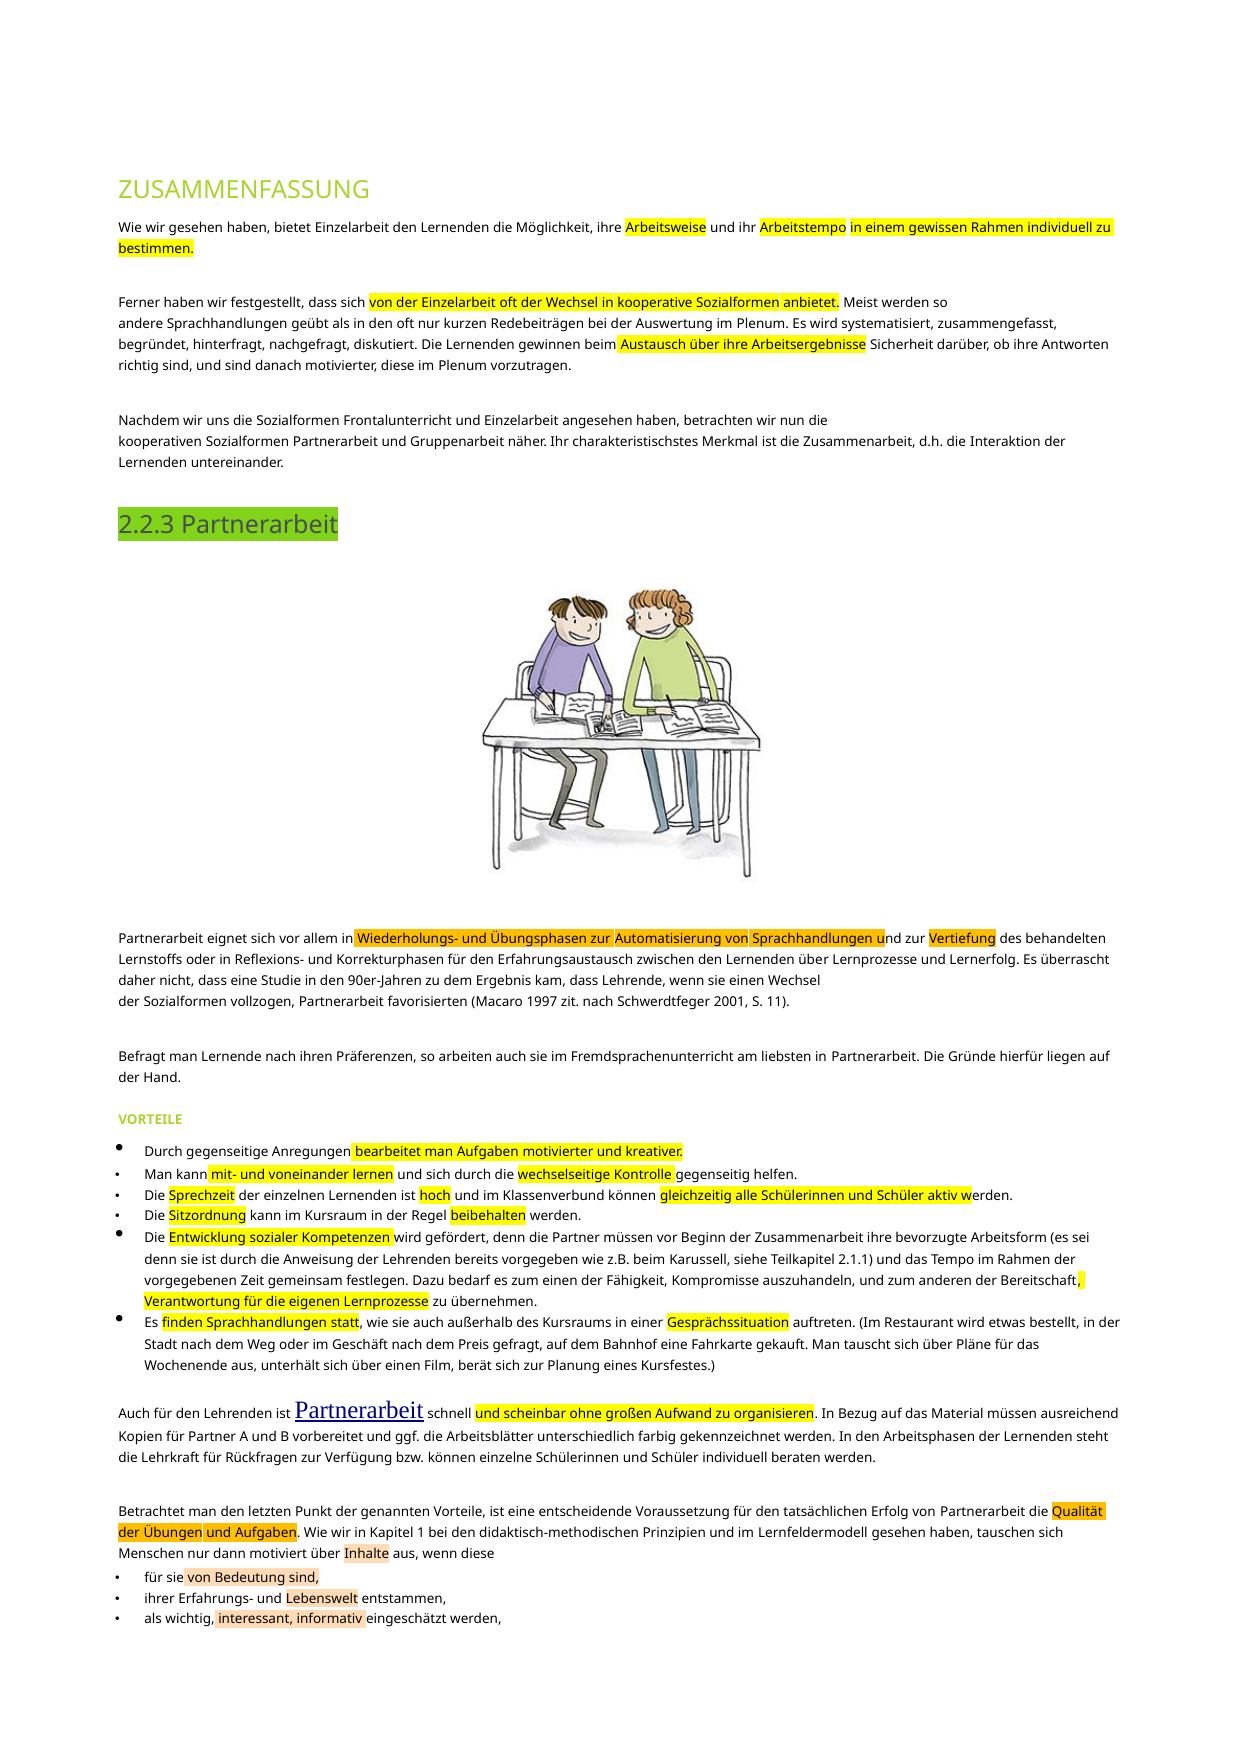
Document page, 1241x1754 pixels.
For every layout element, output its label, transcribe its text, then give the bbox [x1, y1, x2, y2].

text Nachdem wir uns die Sozialformen Frontalunterricht und Einzelarbeit angesehen haben, betrachten wir nun die kooperativen Sozialformen Partnerarbeit und Gruppenarbeit näher. Ihr charakteristischstes Merkmal ist die Zusammenarbeit, d.h. die Interaktion der Lernenden untereinander. [118, 410, 1122, 471]
text Befragt man Lernende nach ihren Präferenzen, so arbeiten auch sie im Fremdsprachenunterricht am liebsten in Partnerarbeit. Die Gründe hierfür liegen auf der Hand. [118, 1047, 1122, 1086]
text Betrachtet man den letzten Punkt der genannten Vorteile, ist eine entscheidende Voraussetzung für den tatsächlichen Erfolg von Partnerarbeit die Qualität der Übungen und Aufgaben. Wie wir in Kapitel 1 bei den didaktisch-methodischen Prinzipien und im Lernfeldermodell gesehen haben, tauschen sich Menschen nur dann motiviert über Inhalte aus, wenn diese [118, 1502, 1122, 1563]
text Ferner haben wir festgestellt, dass sich von der Einzelarbeit oft der Wechsel in kooperative Sozialformen anbietet. Meist werden so andere Sprachhandlungen geübt als in den oft nur kurzen Redebeiträgen bei der Auswertung im Plenum. Es wird systematisiert, zusammengefasst, begründet, hinterfragt, nachgefragt, diskutiert. Die Lernenden gewinnen beim Austausch über ihre Arbeitsergebnisse Sicherheit darüber, ob ihre Antworten richtig sind, und sind danach motivierter, diese im Plenum vorzutragen. [118, 293, 1122, 375]
list Man kann mit- und voneinander lernen und sich durch die wechselseitige Kontrolle gegenseitig helfen. [118, 1162, 1122, 1183]
list ihrer Erfahrungs- und Lebenswelt entstammen, [118, 1586, 1122, 1607]
list für sie von Bedeutung sind, [118, 1565, 1122, 1586]
subtitle VORTEILE [118, 1110, 1122, 1128]
picture [463, 573, 777, 892]
subtitle 2.2.3 Partnerarbeit [118, 507, 1122, 541]
list Die Sitzordnung kann im Kursraum in der Regel beibehalten werden. [118, 1204, 1122, 1225]
list Es finden Sprachhandlungen statt, wie sie auch außerhalb des Kursraums in einer Gesprächssituation auftreten. (Im Restaurant wird etwas bestellt, in der Stadt nach dem Weg oder im Geschäft nach dem Preis gefragt, auf dem Bahnhof eine Fahrkarte gekauft. Man tauscht sich über Pläne für das Wochenende aus, unterhält sich über einen Film, berät sich zur Planung eines Kursfestes.) [118, 1310, 1122, 1374]
list Durch gegenseitige Anregungen bearbeitet man Aufgaben motivierter und kreativer. [118, 1139, 1122, 1162]
text Partnerarbeit eignet sich vor allem in Wiederholungs- und Übungsphasen zur Automatisierung von Sprachhandlungen und zur Vertiefung des behandelten Lernstoffs oder in Reflexions- und Korrekturphasen für den Erfahrungsaustausch zwischen den Lernenden über Lernprozesse und Lernerfolg. Es überrascht daher nicht, dass eine Studie in den 90er-Jahren zu dem Ergebnis kam, dass Lehrende, wenn sie einen Wechsel der Sozialformen vollzogen, Partnerarbeit favorisierten (Macaro 1997 zit. nach Schwerdtfeger 2001, S. 11). [118, 929, 1122, 1011]
list Die Entwicklung sozialer Kompetenzen wird gefördert, denn die Partner müssen vor Beginn der Zusammenarbeit ihre bevorzugte Arbeitsform (es sei denn sie ist durch die Anweisung der Lehrenden bereits vorgegeben wie z.B. beim Karussell, siehe Teilkapitel 2.1.1) und das Tempo im Rahmen der vorgegebenen Zeit gemeinsam festlegen. Dazu bedarf es zum einen der Fähigkeit, Kompromisse auszuhandeln, und zum anderen der Bereitschaft, Verantwortung für die eigenen Lernprozesse zu übernehmen. [118, 1225, 1122, 1310]
subtitle ZUSAMMENFASSUNG [118, 172, 1122, 206]
text Auch für den Lehrenden ist Partnerarbeit schnell und scheinbar ohne großen Aufwand zu organisieren. In Bezug auf das Material müssen ausreichend Kopien für Partner A und B vorbereitet und ggf. die Arbeitsblätter unterschiedlich farbig gekennzeichnet werden. In den Arbeitsphasen der Lernenden steht die Lehrkraft für Rückfragen zur Verfügung bzw. können einzelne Schülerinnen und Schüler individuell beraten werden. [118, 1395, 1122, 1466]
list Die Sprechzeit der einzelnen Lernenden ist hoch und im Klassenverbund können gleichzeitig alle Schülerinnen und Schüler aktiv werden. [118, 1183, 1122, 1204]
text Wie wir gesehen haben, bietet Einzelarbeit den Lernenden die Möglichkeit, ihre Arbeitsweise und ihr Arbeitstempo in einem gewissen Rahmen individuell zu bestimmen. [118, 217, 1122, 257]
list als wichtig, interessant, informativ eingeschätzt werden, [118, 1607, 1122, 1628]
